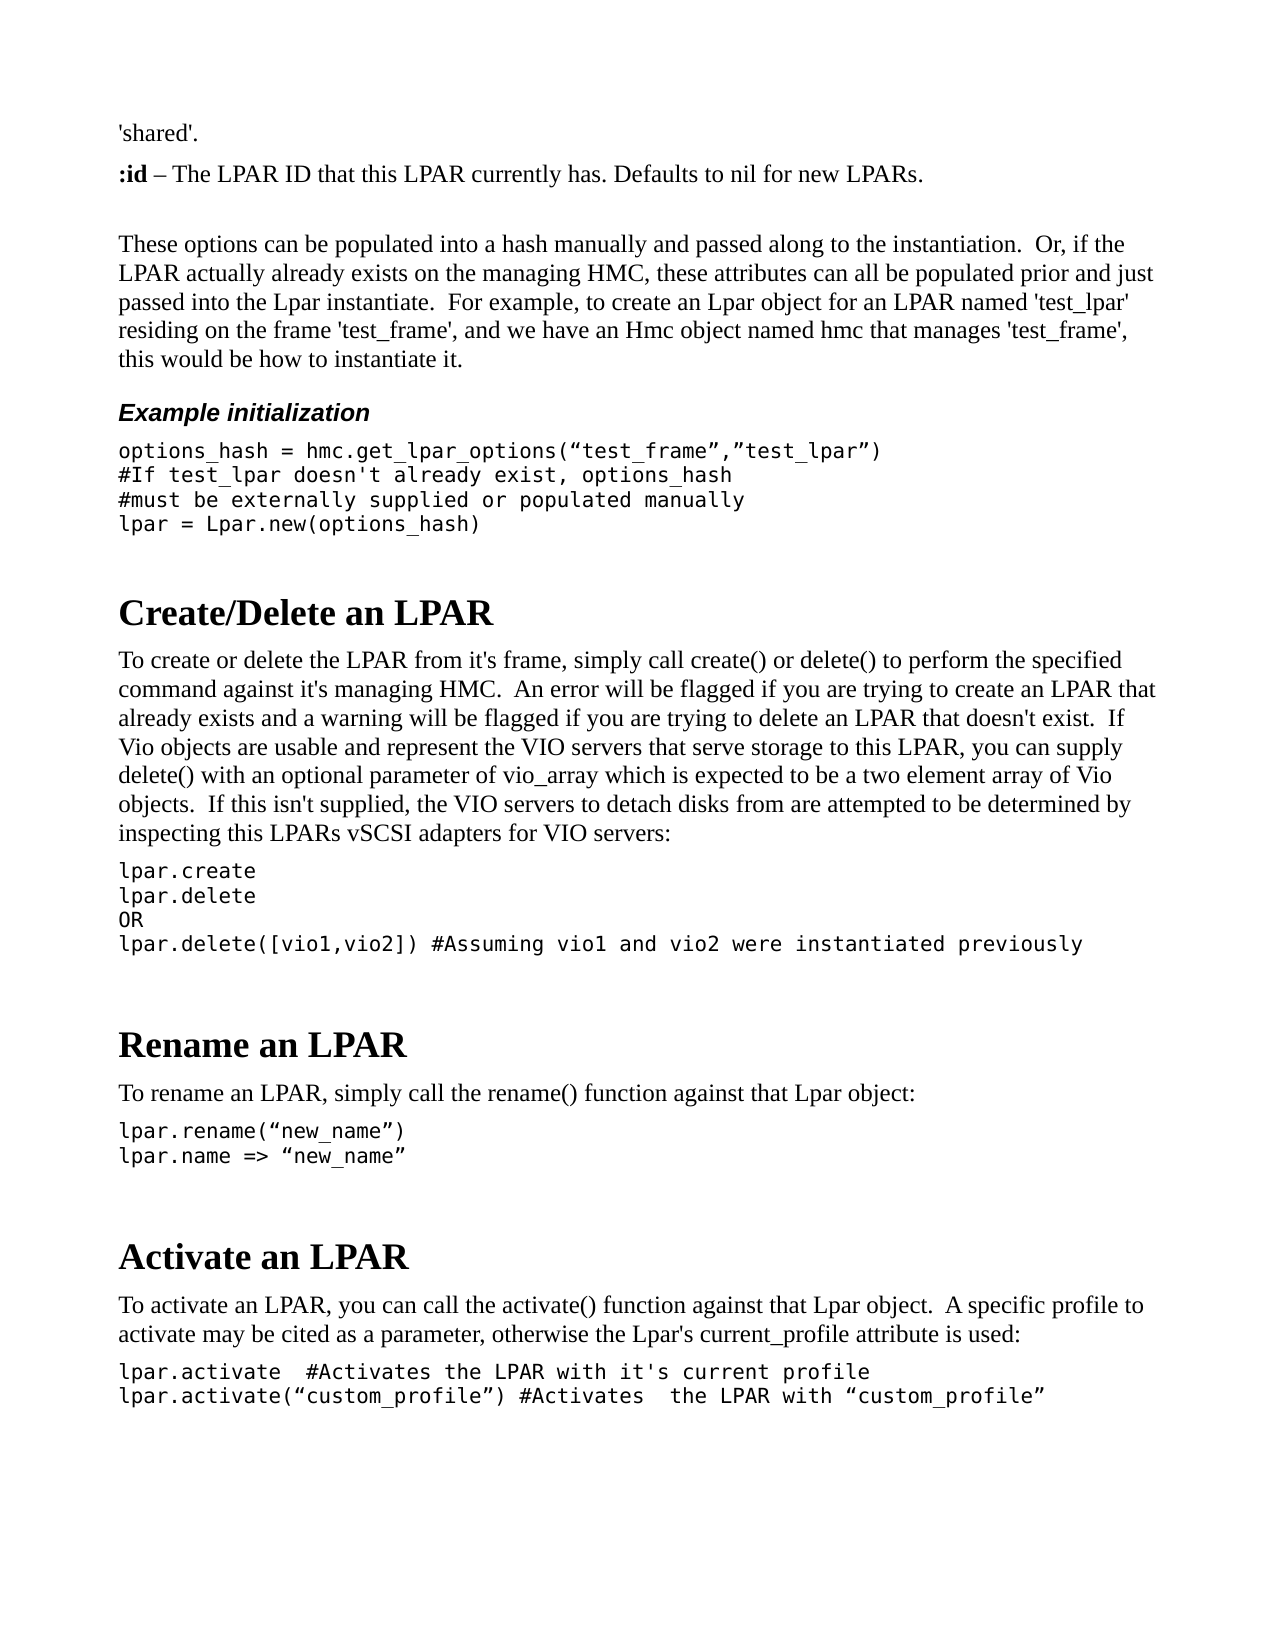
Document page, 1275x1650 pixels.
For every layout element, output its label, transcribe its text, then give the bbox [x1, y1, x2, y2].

subtitle Rename an LPAR [118, 1023, 1157, 1066]
subtitle Example initialization [118, 398, 1157, 427]
text #If test_lpar doesn't already exist, options_hash [118, 463, 1157, 488]
text lpar.name => “new_name” [118, 1144, 1157, 1168]
text #must be externally supplied or populated manually [118, 488, 1157, 512]
text options_hash = hmc.get_lpar_options(“test_frame”,”test_lpar”) [118, 439, 1157, 463]
text To rename an LPAR, simply call the rename() function against that Lpar object: [118, 1078, 1157, 1107]
text lpar.activate #Activates the LPAR with it's current profile [118, 1360, 1157, 1384]
text lpar.rename(“new_name”) [118, 1119, 1157, 1144]
list 'shared'. [118, 118, 1157, 147]
text To create or delete the LPAR from it's frame, simply call create() or delete() to perform the specified command against it's managing HMC. An error will be flagged if you are trying to create an LPAR that already exists and a warning will be flagged if you are trying to delete an LPAR that doesn't exist. If Vio objects are usable and represent the VIO servers that serve storage to this LPAR, you can supply delete() with an optional parameter of vio_array which is expected to be a two element array of Vio objects. If this isn't supplied, the VIO servers to detach disks from are attempted to be determined by inspecting this LPARs vSCSI adapters for VIO servers: [118, 646, 1157, 847]
text lpar = Lpar.new(options_hash) [118, 512, 1157, 536]
text lpar.delete([vio1,vio2]) #Assuming vio1 and vio2 were instantiated previously [118, 932, 1157, 956]
subtitle Activate an LPAR [118, 1234, 1157, 1277]
text OR [118, 908, 1157, 932]
text lpar.delete [118, 884, 1157, 908]
text lpar.activate(“custom_profile”) #Activates the LPAR with “custom_profile” [118, 1384, 1157, 1408]
text To activate an LPAR, you can call the activate() function against that Lpar object. A specific profile to activate may be cited as a parameter, otherwise the Lpar's current_profile attribute is used: [118, 1290, 1157, 1347]
list :id – The LPAR ID that this LPAR currently has. Defaults to nil for new LPARs. [118, 159, 1157, 188]
subtitle Create/Delete an LPAR [118, 590, 1157, 633]
text lpar.create [118, 859, 1157, 884]
text These options can be populated into a hash manually and passed along to the instantiation. Or, if the LPAR actually already exists on the managing HMC, these attributes can all be populated prior and just passed into the Lpar instantiate. For example, to create an Lpar object for an LPAR named 'test_lpar' residing on the frame 'test_frame', and we have an Hmc object named hmc that manages 'test_frame', this would be how to instantiate it. [118, 229, 1157, 373]
